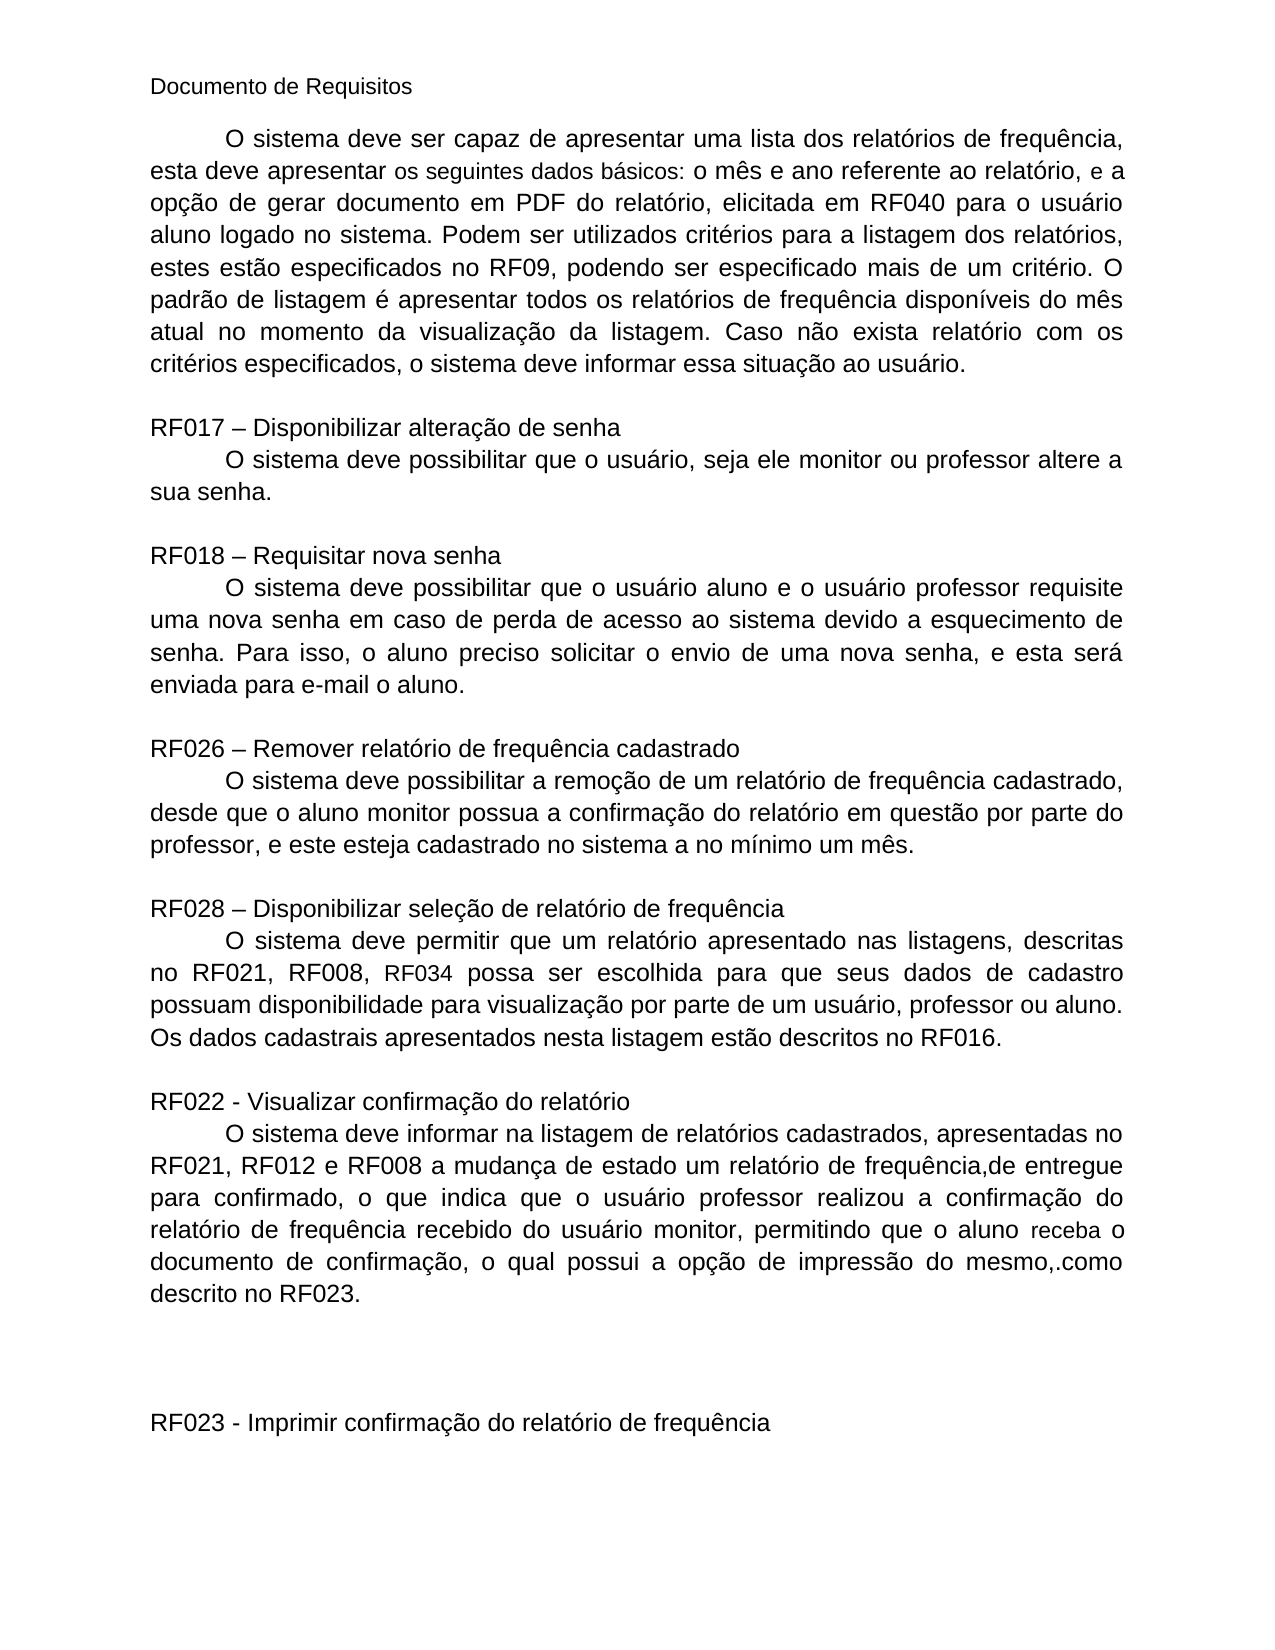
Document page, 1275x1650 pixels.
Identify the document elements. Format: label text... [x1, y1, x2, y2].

text O sistema deve possibilitar a remoção de um relatório de frequência cadastrado, desde que o aluno monitor possua a confirmação do relatório em questão por parte do professor, e este esteja cadastrado no sistema a no mínimo um mês. [150, 767, 1125, 859]
text O sistema deve informar na listagem de relatórios cadastrados, apresentadas no RF021, RF012 e RF008 a mudança de estado um relatório de frequência,de entregue para confirmado, o que indica que o usuário professor realizou a confirmação do relatório de frequência recebido do usuário monitor, permitindo que o aluno receba o documento de confirmação, o qual possui a opção de impressão do mesmo,.como descrito no RF023. [150, 1119, 1125, 1308]
text RF017 – Disponibilizar alteração de senha [150, 414, 1125, 442]
text RF018 – Requisitar nova senha [150, 542, 1125, 570]
text O sistema deve possibilitar que o usuário aluno e o usuário professor requisite uma nova senha em caso de perda de acesso ao sistema devido a esquecimento de senha. Para isso, o aluno preciso solicitar o envio de uma nova senha, e esta será enviada para e-mail o aluno. [150, 574, 1125, 698]
text O sistema deve ser capaz de apresentar uma lista dos relatórios de frequência, esta deve apresentar os seguintes dados básicos: o mês e ano referente ao relatório, e a opção de gerar documento em PDF do relatório, elicitada em RF040 para o usuário aluno logado no sistema. Podem ser utilizados critérios para a listagem dos relatórios, estes estão especificados no RF09, podendo ser especificado mais de um critério. O padrão de listagem é apresentar todos os relatórios de frequência disponíveis do mês atual no momento da visualização da listagem. Caso não exista relatório com os critérios especificados, o sistema deve informar essa situação ao usuário. [150, 125, 1125, 377]
text O sistema deve possibilitar que o usuário, seja ele monitor ou professor altere a sua senha. [150, 446, 1125, 506]
text RF028 – Disponibilizar seleção de relatório de frequência [150, 895, 1125, 923]
text O sistema deve permitir que um relatório apresentado nas listagens, descritas no RF021, RF008, RF034 possa ser escolhida para que seus dados de cadastro possuam disponibilidade para visualização por parte de um usuário, professor ou aluno. Os dados cadastrais apresentados nesta listagem estão descritos no RF016. [150, 927, 1125, 1051]
text RF022 - Visualizar confirmação do relatório [150, 1087, 1125, 1115]
text RF023 - Imprimir confirmação do relatório de frequência [150, 1408, 1125, 1436]
text RF026 – Remover relatório de frequência cadastrado [150, 734, 1125, 762]
